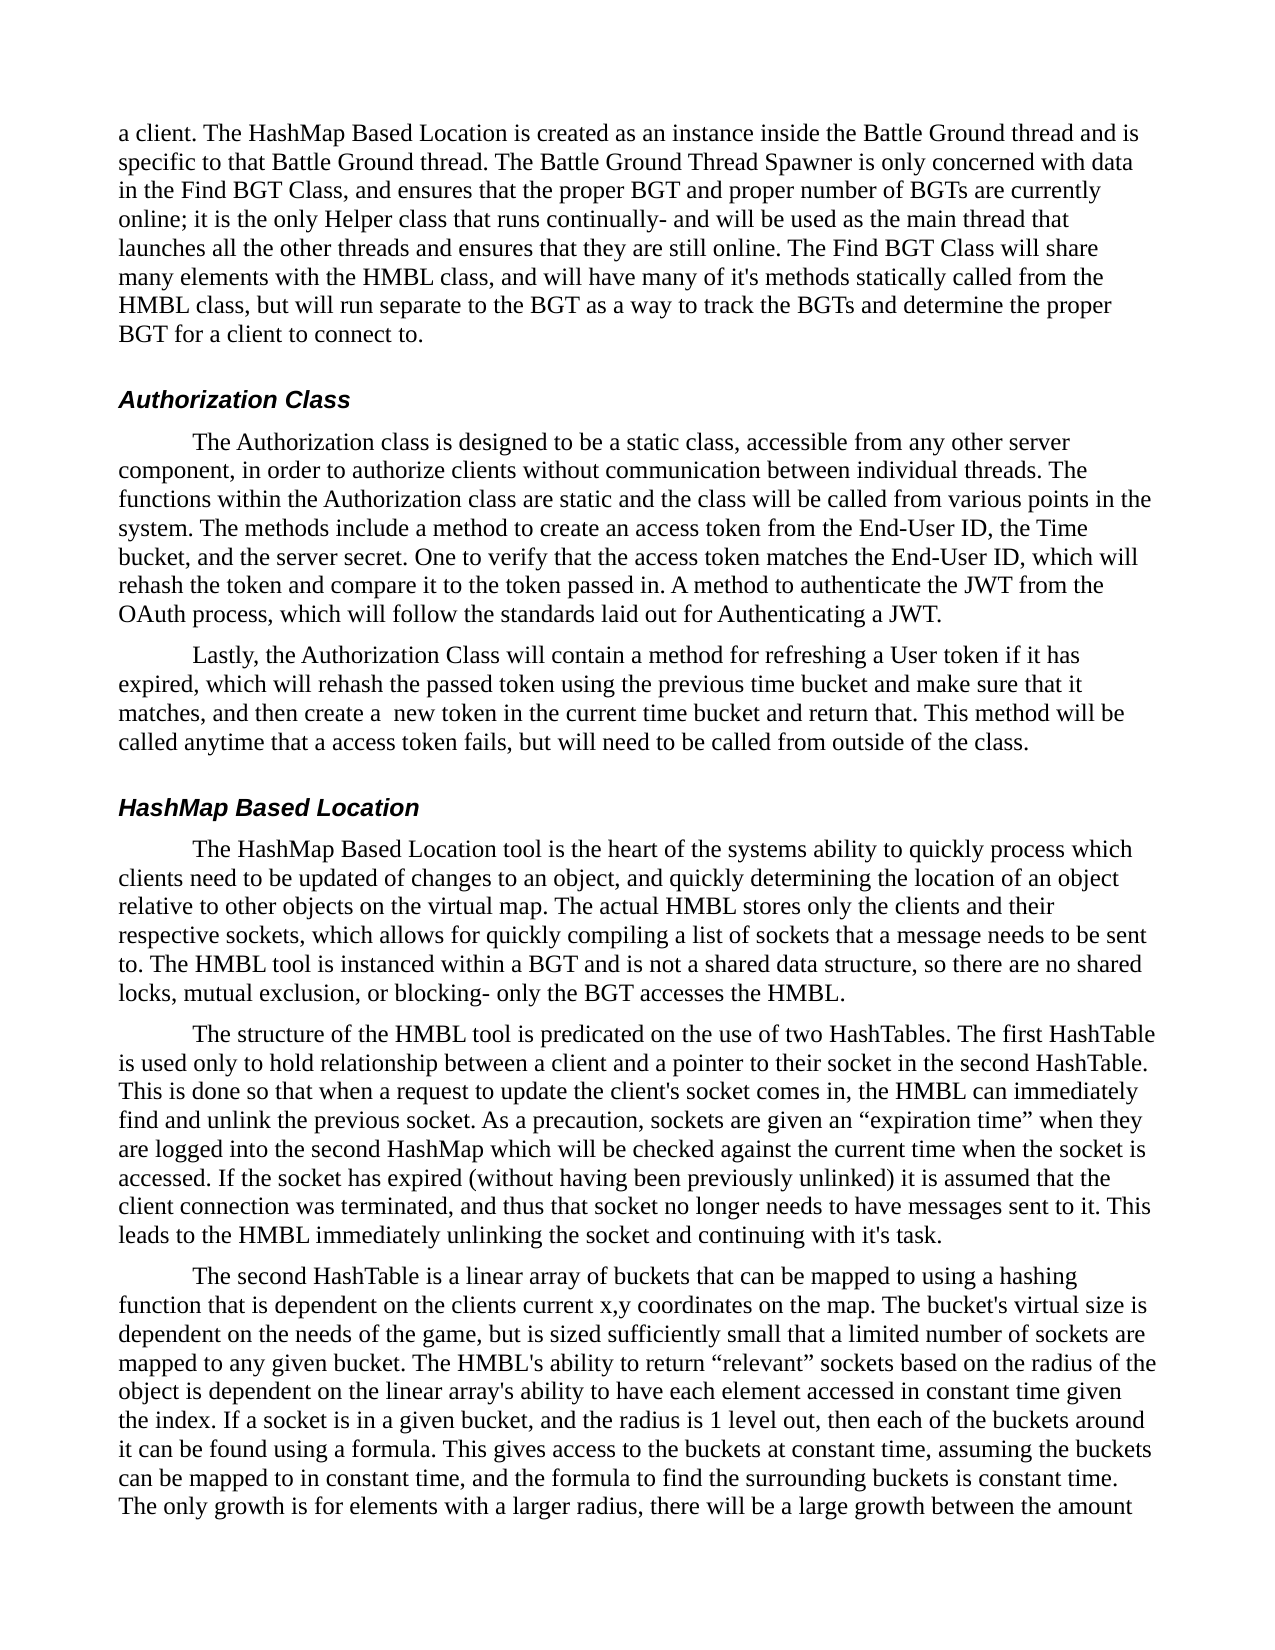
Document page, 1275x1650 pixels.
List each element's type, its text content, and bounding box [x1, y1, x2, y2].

text Lastly, the Authorization Class will contain a method for refreshing a User token if it has expired, which will rehash the passed token using the previous time bucket and make sure that it matches, and then create a new token in the current time bucket and return that. This method will be called anytime that a access token fails, but will need to be called from outside of the class. [118, 640, 1157, 755]
subtitle Authorization Class [118, 386, 1157, 414]
text The second HashTable is a linear array of buckets that can be mapped to using a hashing function that is dependent on the clients current x,y coordinates on the map. The bucket's virtual size is dependent on the needs of the game, but is sized sufficiently small that a limited number of sockets are mapped to any given bucket. The HMBL's ability to return “relevant” sockets based on the radius of the object is dependent on the linear array's ability to have each element accessed in constant time given the index. If a socket is in a given bucket, and the radius is 1 level out, then each of the buckets around it can be found using a formula. This gives access to the buckets at constant time, assuming the buckets can be mapped to in constant time, and the formula to find the surrounding buckets is constant time. The only growth is for elements with a larger radius, there will be a large growth between the amount [118, 1261, 1157, 1520]
text The structure of the HMBL tool is predicated on the use of two HashTables. The first HashTable is used only to hold relationship between a client and a pointer to their socket in the second HashTable. This is done so that when a request to update the client's socket comes in, the HMBL can immediately find and unlink the previous socket. As a precaution, sockets are given an “expiration time” when they are logged into the second HashMap which will be checked against the current time when the socket is accessed. If the socket has expired (without having been previously unlinked) it is assumed that the client connection was terminated, and thus that socket no longer needs to have messages sent to it. This leads to the HMBL immediately unlinking the socket and continuing with it's task. [118, 1019, 1157, 1249]
text The Authorization class is designed to be a static class, accessible from any other server component, in order to authorize clients without communication between individual threads. The functions within the Authorization class are static and the class will be called from various points in the system. The methods include a method to create an access token from the End-User ID, the Time bucket, and the server secret. One to verify that the access token matches the End-User ID, which will rehash the token and compare it to the token passed in. A method to authenticate the JWT from the OAuth process, which will follow the standards laid out for Authenticating a JWT. [118, 427, 1157, 628]
text a client. The HashMap Based Location is created as an instance inside the Battle Ground thread and is specific to that Battle Ground thread. The Battle Ground Thread Spawner is only concerned with data in the Find BGT Class, and ensures that the proper BGT and proper number of BGTs are currently online; it is the only Helper class that runs continually- and will be used as the main thread that launches all the other threads and ensures that they are still online. The Find BGT Class will share many elements with the HMBL class, and will have many of it's methods statically called from the HMBL class, but will run separate to the BGT as a way to track the BGTs and determine the proper BGT for a client to connect to. [118, 118, 1157, 348]
text The HashMap Based Location tool is the heart of the systems ability to quickly process which clients need to be updated of changes to an object, and quickly determining the location of an object relative to other objects on the virtual map. The actual HMBL stores only the clients and their respective sockets, which allows for quickly compiling a list of sockets that a message needs to be sent to. The HMBL tool is instanced within a BGT and is not a shared data structure, so there are no shared locks, mutual exclusion, or blocking- only the BGT accesses the HMBL. [118, 834, 1157, 1006]
subtitle HashMap Based Location [118, 793, 1157, 821]
